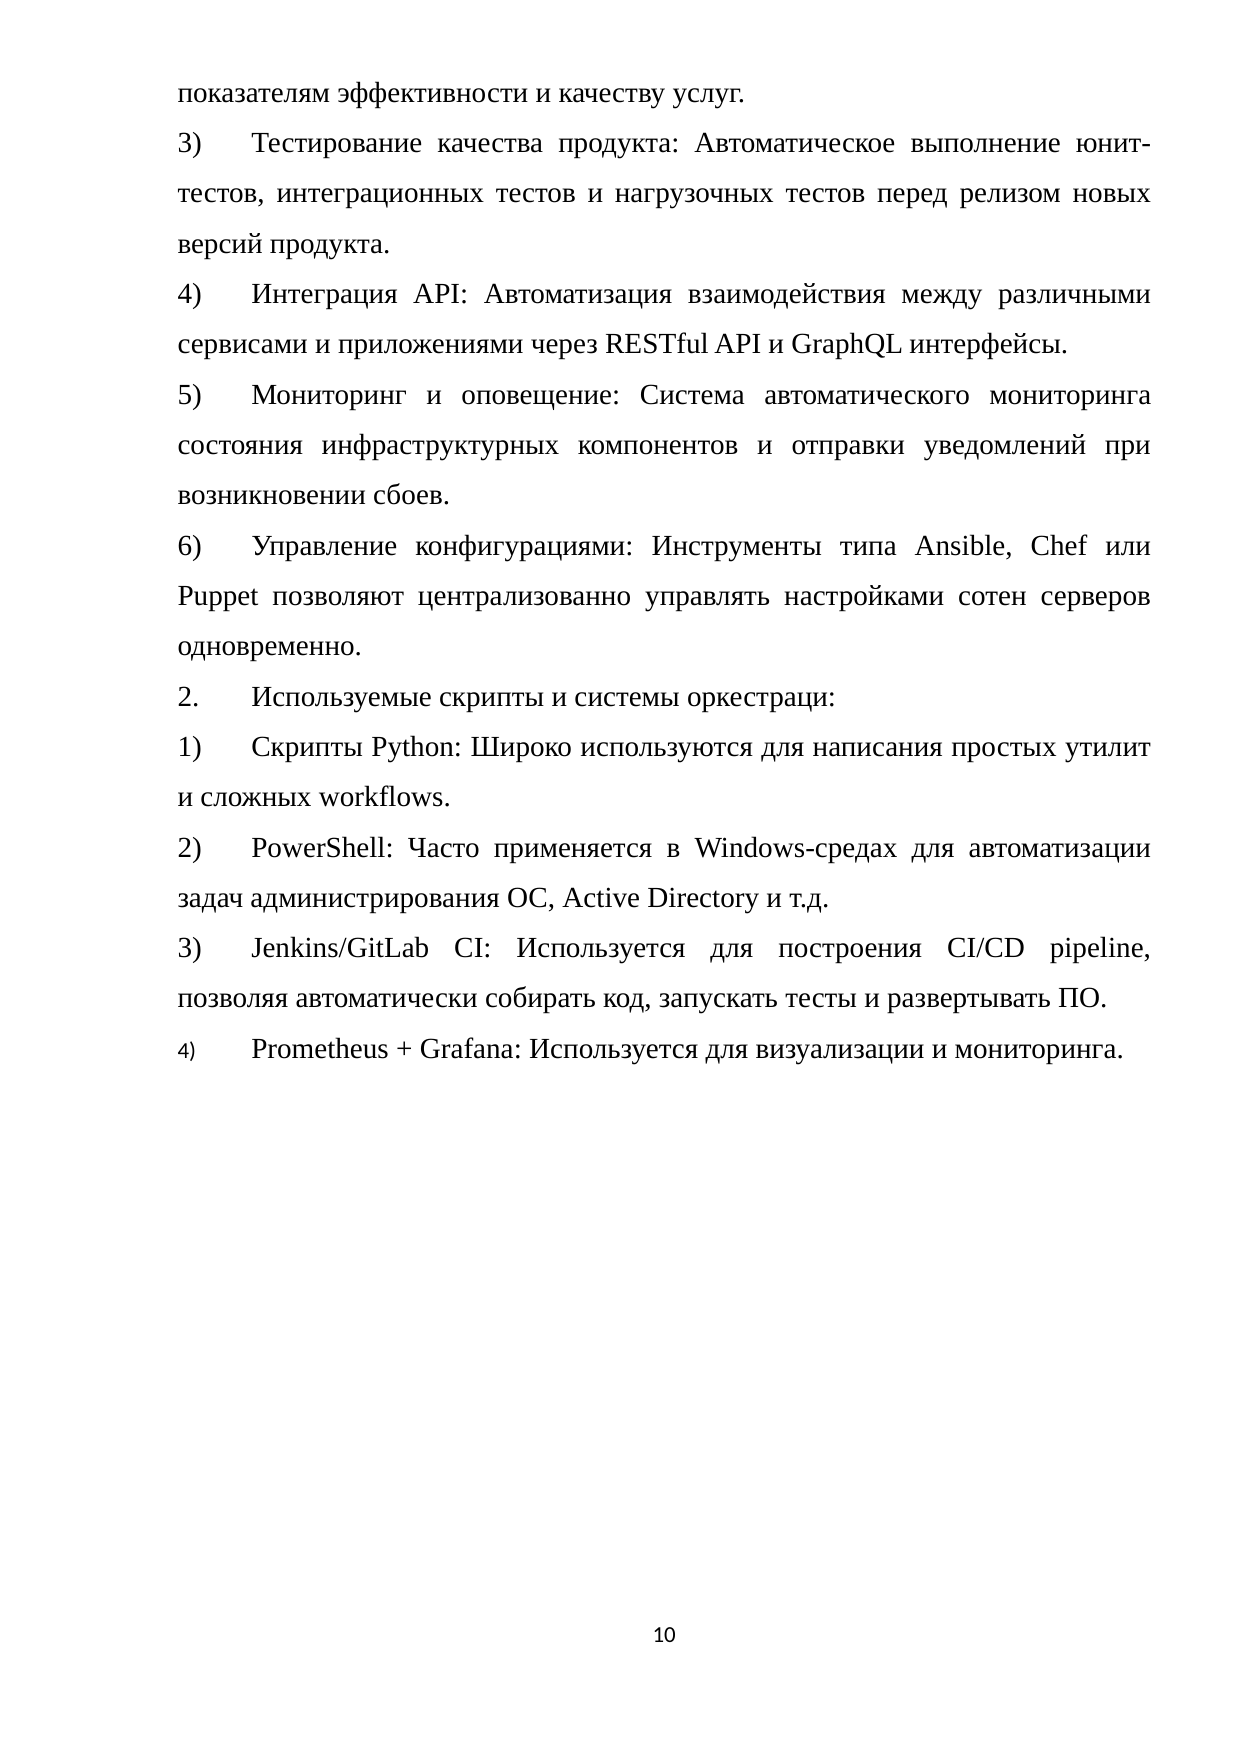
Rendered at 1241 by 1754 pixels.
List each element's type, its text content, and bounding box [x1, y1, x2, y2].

list Скрипты Python: Широко используются для написания простых утилит и сложных workflows. [177, 729, 1152, 813]
list Интеграция API: Автоматизация взаимодействия между различными сервисами и приложениями через RESTful API и GraphQL интерфейсы. [177, 276, 1152, 360]
list Prometheus + Grafana: Используется для визуализации и мониторинга. [177, 1031, 1152, 1064]
list Мониторинг и оповещение: Система автоматического мониторинга состояния инфраструктурных компонентов и отправки уведомлений при возникновении сбоев. [177, 377, 1152, 511]
list Jenkins/GitLab CI: Используется для построения CI/CD pipeline, позволяя автоматически собирать код, запускать тесты и развертывать ПО. [177, 930, 1152, 1014]
list показателям эффективности и качеству услуг. [177, 75, 1152, 108]
list Тестирование качества продукта: Автоматическое выполнение юнит-тестов, интеграционных тестов и нагрузочных тестов перед релизом новых версий продукта. [177, 125, 1152, 259]
text 2. Используемые скрипты и системы оркестраци: [177, 679, 1152, 712]
list PowerShell: Часто применяется в Windows-средах для автоматизации задач администрирования ОС, Active Directory и т.д. [177, 830, 1152, 913]
list Управление конфигурациями: Инструменты типа Ansible, Chef или Puppet позволяют централизованно управлять настройками сотен серверов одновременно. [177, 528, 1152, 662]
